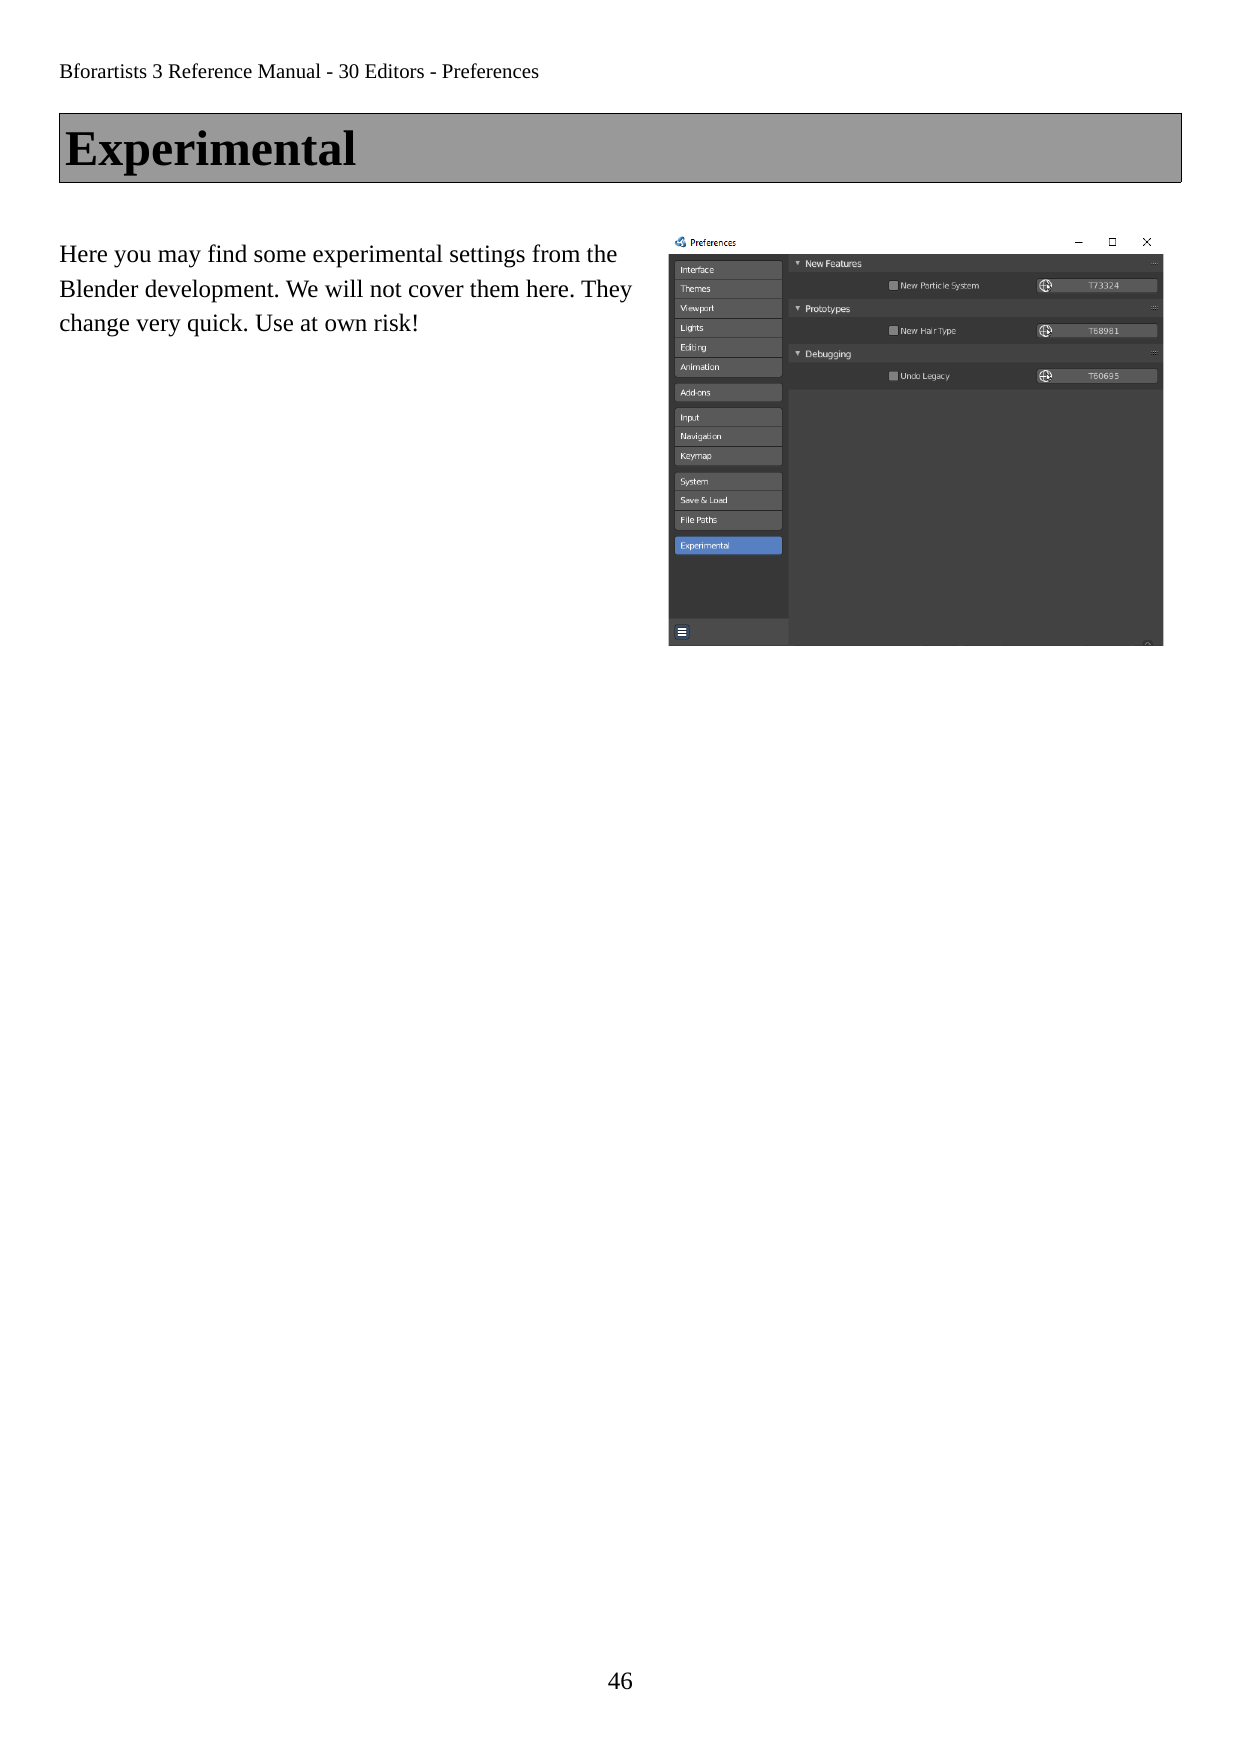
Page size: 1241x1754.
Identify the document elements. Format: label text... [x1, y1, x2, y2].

table_header Experimental [60, 114, 1181, 182]
picture [668, 231, 1164, 646]
text Here you may find some experimental settings from the Blender development. We will not cover them here. They change very quick. Use at own risk! [59, 239, 668, 337]
